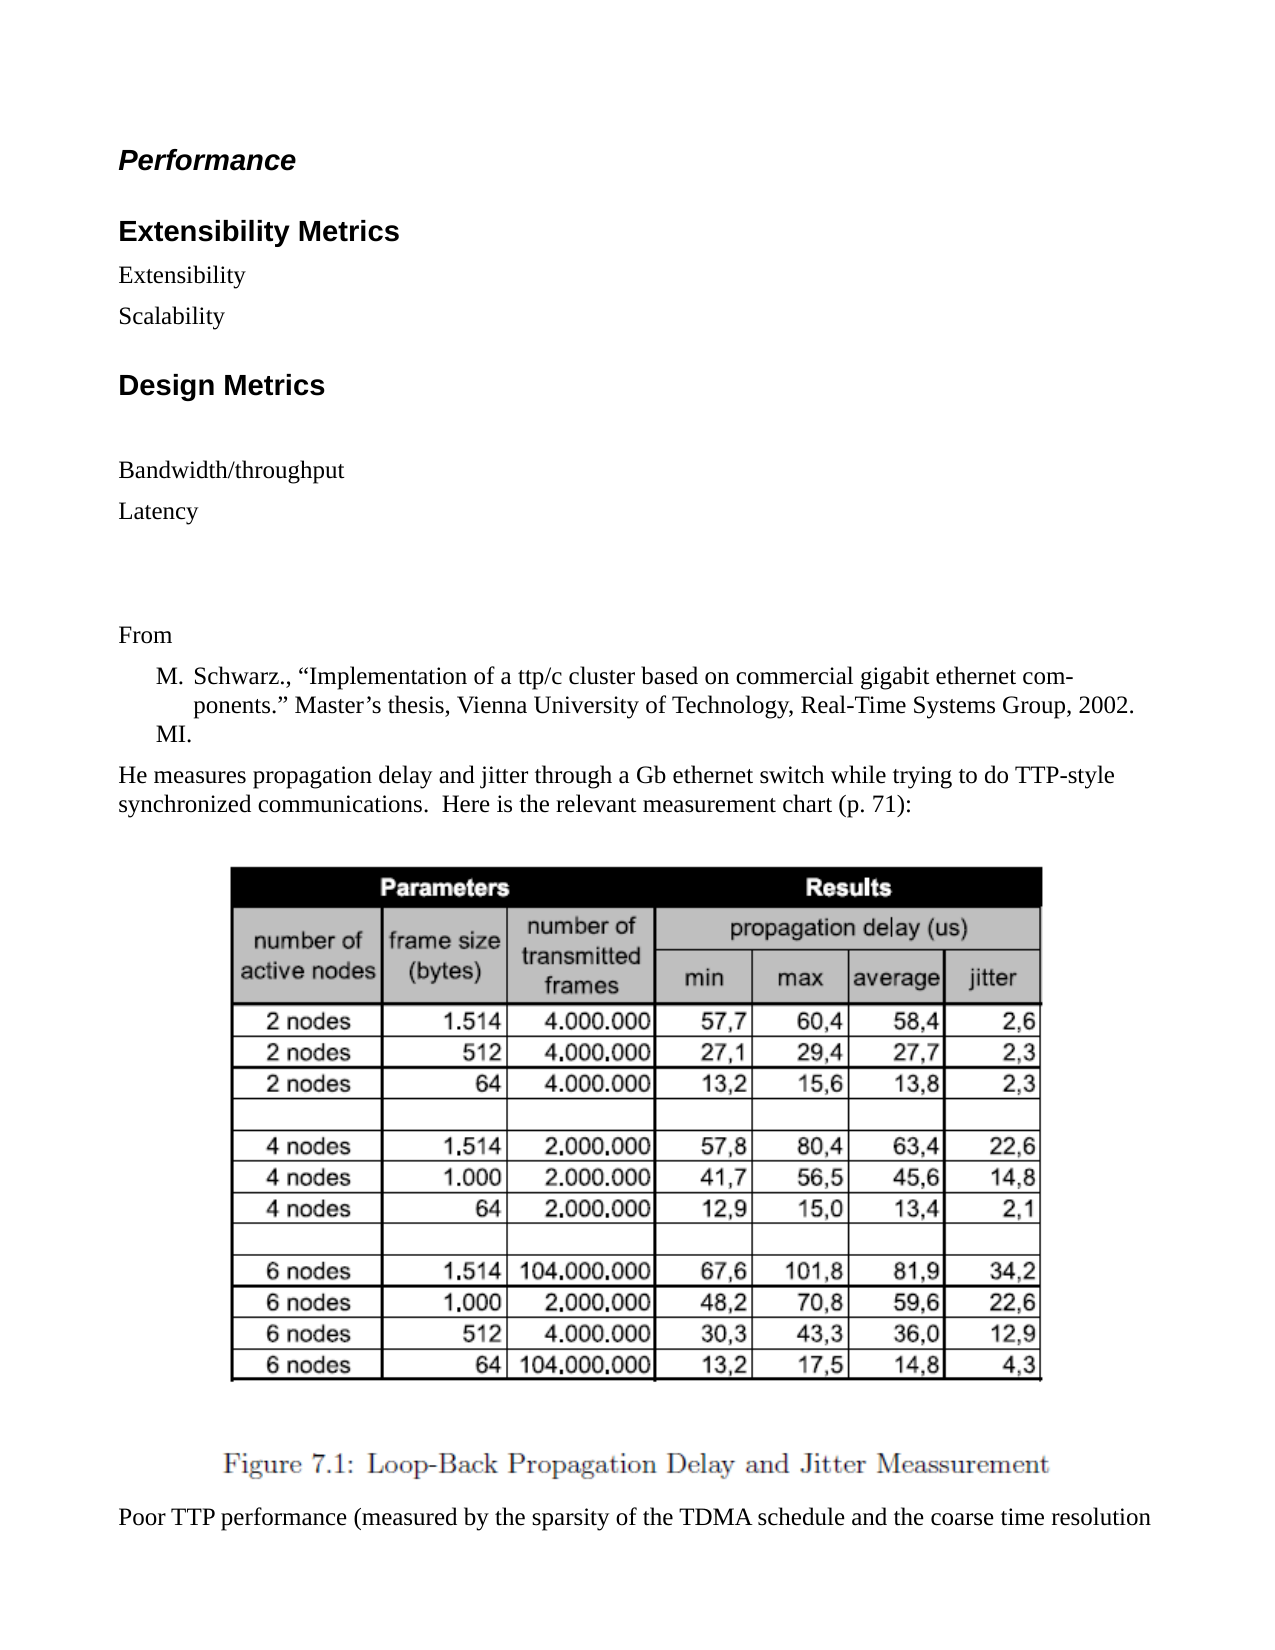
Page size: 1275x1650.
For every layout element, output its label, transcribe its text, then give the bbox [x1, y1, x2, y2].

text Latency [118, 496, 1157, 525]
text Poor TTP performance (measured by the sparsity of the TDMA schedule and the coarse time resolution [118, 830, 1157, 1530]
subtitle Extensibility Metrics [118, 214, 1157, 248]
text He measures propagation delay and jitter through a Gb ethernet switch while trying to do TTP-style synchronized communications. Here is the relevant measurement chart (p. 71): [118, 760, 1157, 817]
text Bandwidth/throughput [118, 455, 1157, 484]
picture [191, 850, 1084, 1502]
list Schwarz., “Implementation of a ttp/c cluster based on commercial gigabit ethernet com- ponents.” Master’s thesis, Vienna University of Technology, Real-Time Systems Group, 2002. [156, 661, 1157, 719]
text Extensibility [118, 260, 1157, 289]
subtitle Design Metrics [118, 368, 1157, 401]
subtitle Performance [118, 143, 1157, 177]
text Scalability [118, 301, 1157, 330]
text From [118, 620, 1157, 649]
